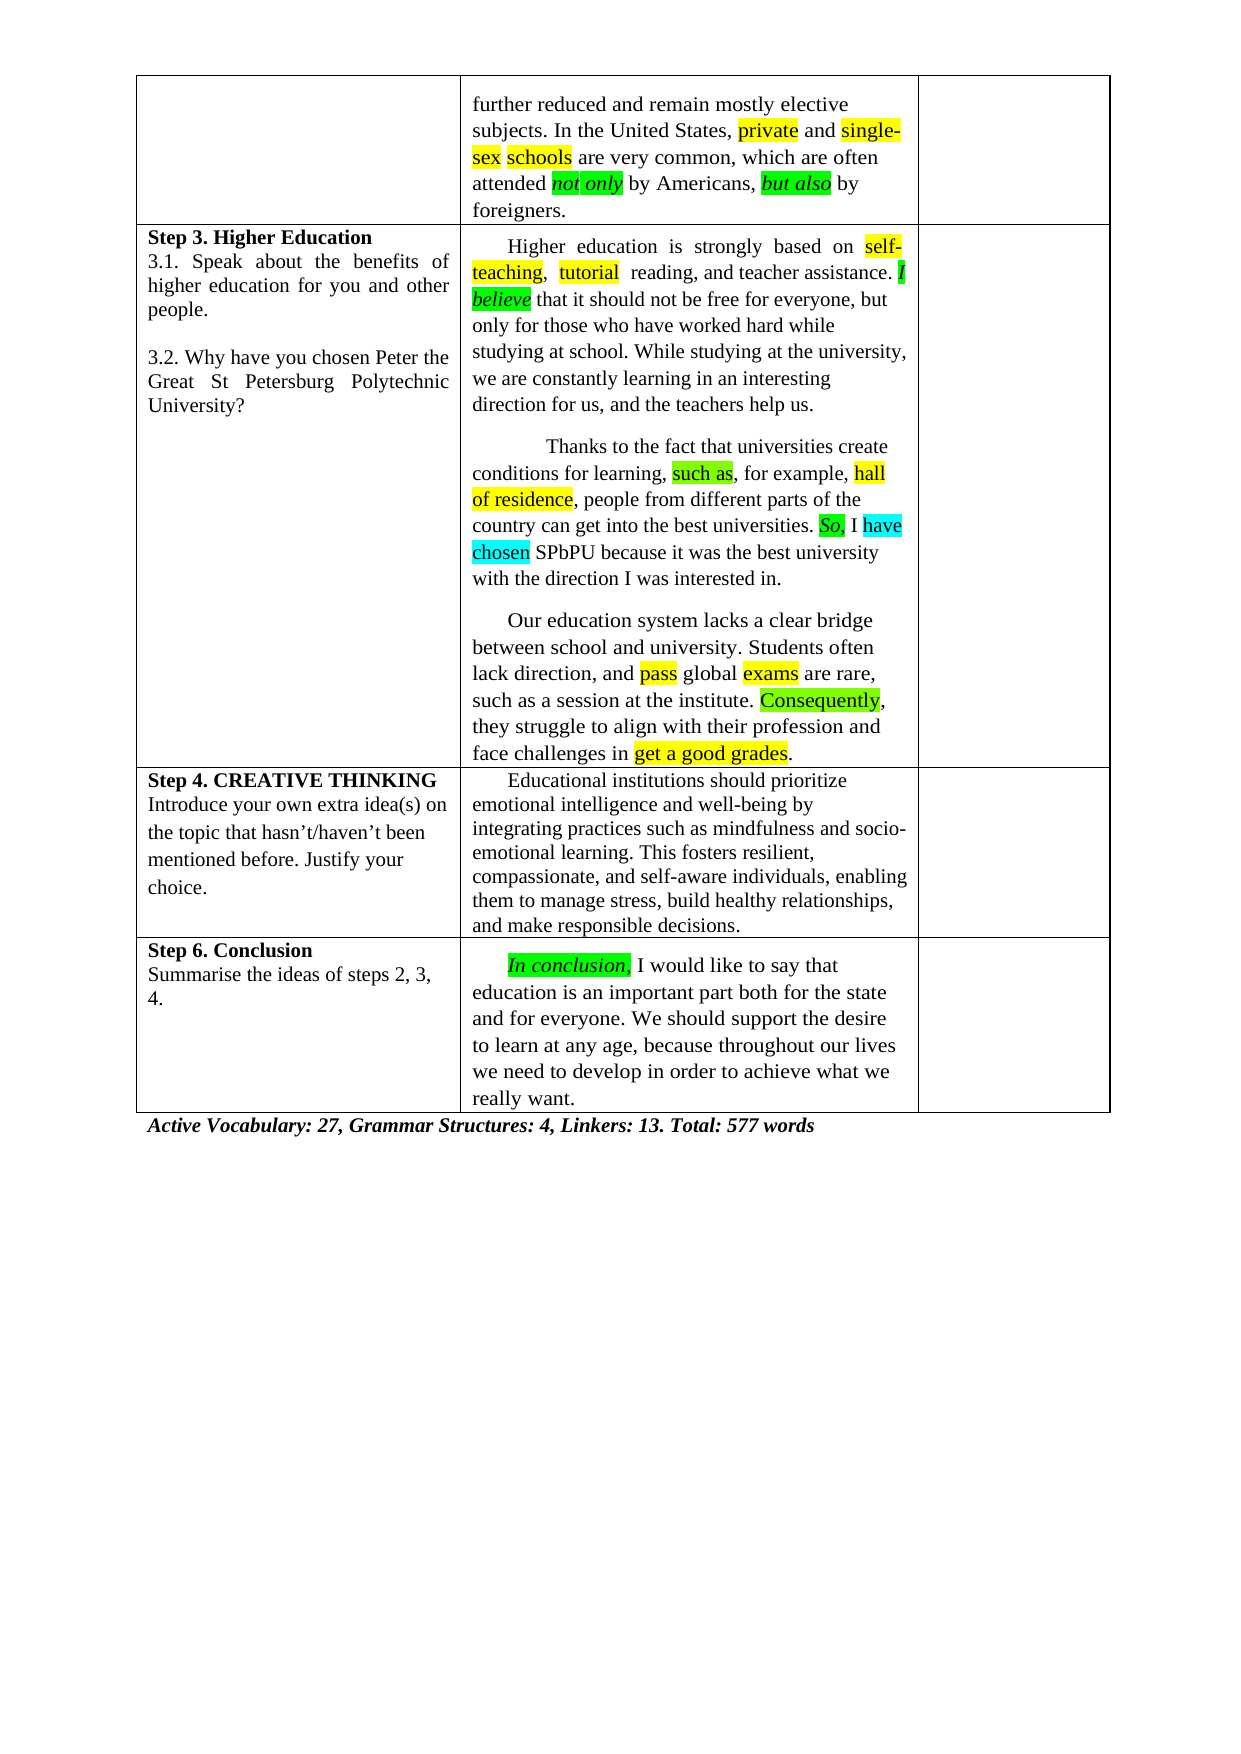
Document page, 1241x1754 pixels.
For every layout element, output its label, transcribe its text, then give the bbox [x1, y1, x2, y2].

text Active Vocabulary: 27, Grammar Structures: 4, Linkers: 13. Total: 577 words [148, 1113, 1165, 1137]
table_cell In conclusion, I would like to say that education is an important part both for the state and for everyone. We should support the desire to learn at any age, because throughout our lives we need to develop in order to achieve what we really want. [461, 938, 918, 1112]
table_cell Higher education is strongly based on self-teaching, tutorial reading, and teacher assistance. I believe that it should not be free for everyone, but only for those who have worked hard while studying at school. While studying at the university, we are constantly learning in an interesting direction for us, and the teachers help us. Thanks to the fact that universities create conditions for learning, such as, for example, hall of residence, people from different parts of the country can get into the best universities. So, I have chosen SPbPU because it was the best university with the direction I was interested in. Our education system lacks a clear bridge between school and university. Students often lack direction, and pass global exams are rare, such as a session at the institute. Consequently, they struggle to align with their profession and face challenges in get a good grades. [461, 225, 918, 767]
table_cell further reduced and remain mostly elective subjects. In the United States, private and single-sex schools are very common, which are often attended not only by Americans, but also by foreigners. [461, 76, 918, 224]
table_cell [919, 225, 1109, 767]
table_cell Step 6. Conclusion Summarise the ideas of steps 2, 3, 4. [137, 938, 460, 1112]
table_cell Educational institutions should prioritize emotional intelligence and well-being by integrating practices such as mindfulness and socio-emotional learning. This fosters resilient, compassionate, and self-aware individuals, enabling them to manage stress, build healthy relationships, and make responsible decisions. [461, 768, 918, 937]
table_cell [137, 76, 460, 224]
table_cell Step 4. CREATIVE THINKING Introduce your own extra idea(s) on the topic that hasn’t/haven’t been mentioned before. Justify your choice. [137, 768, 460, 937]
table_cell [919, 768, 1109, 937]
table_cell Step 3. Higher Education 3.1. Speak about the benefits of higher education for you and other people. 3.2. Why have you chosen Peter the Great St Petersburg Polytechnic University? [137, 225, 460, 767]
table_cell [919, 76, 1109, 224]
table_cell [919, 938, 1109, 1112]
